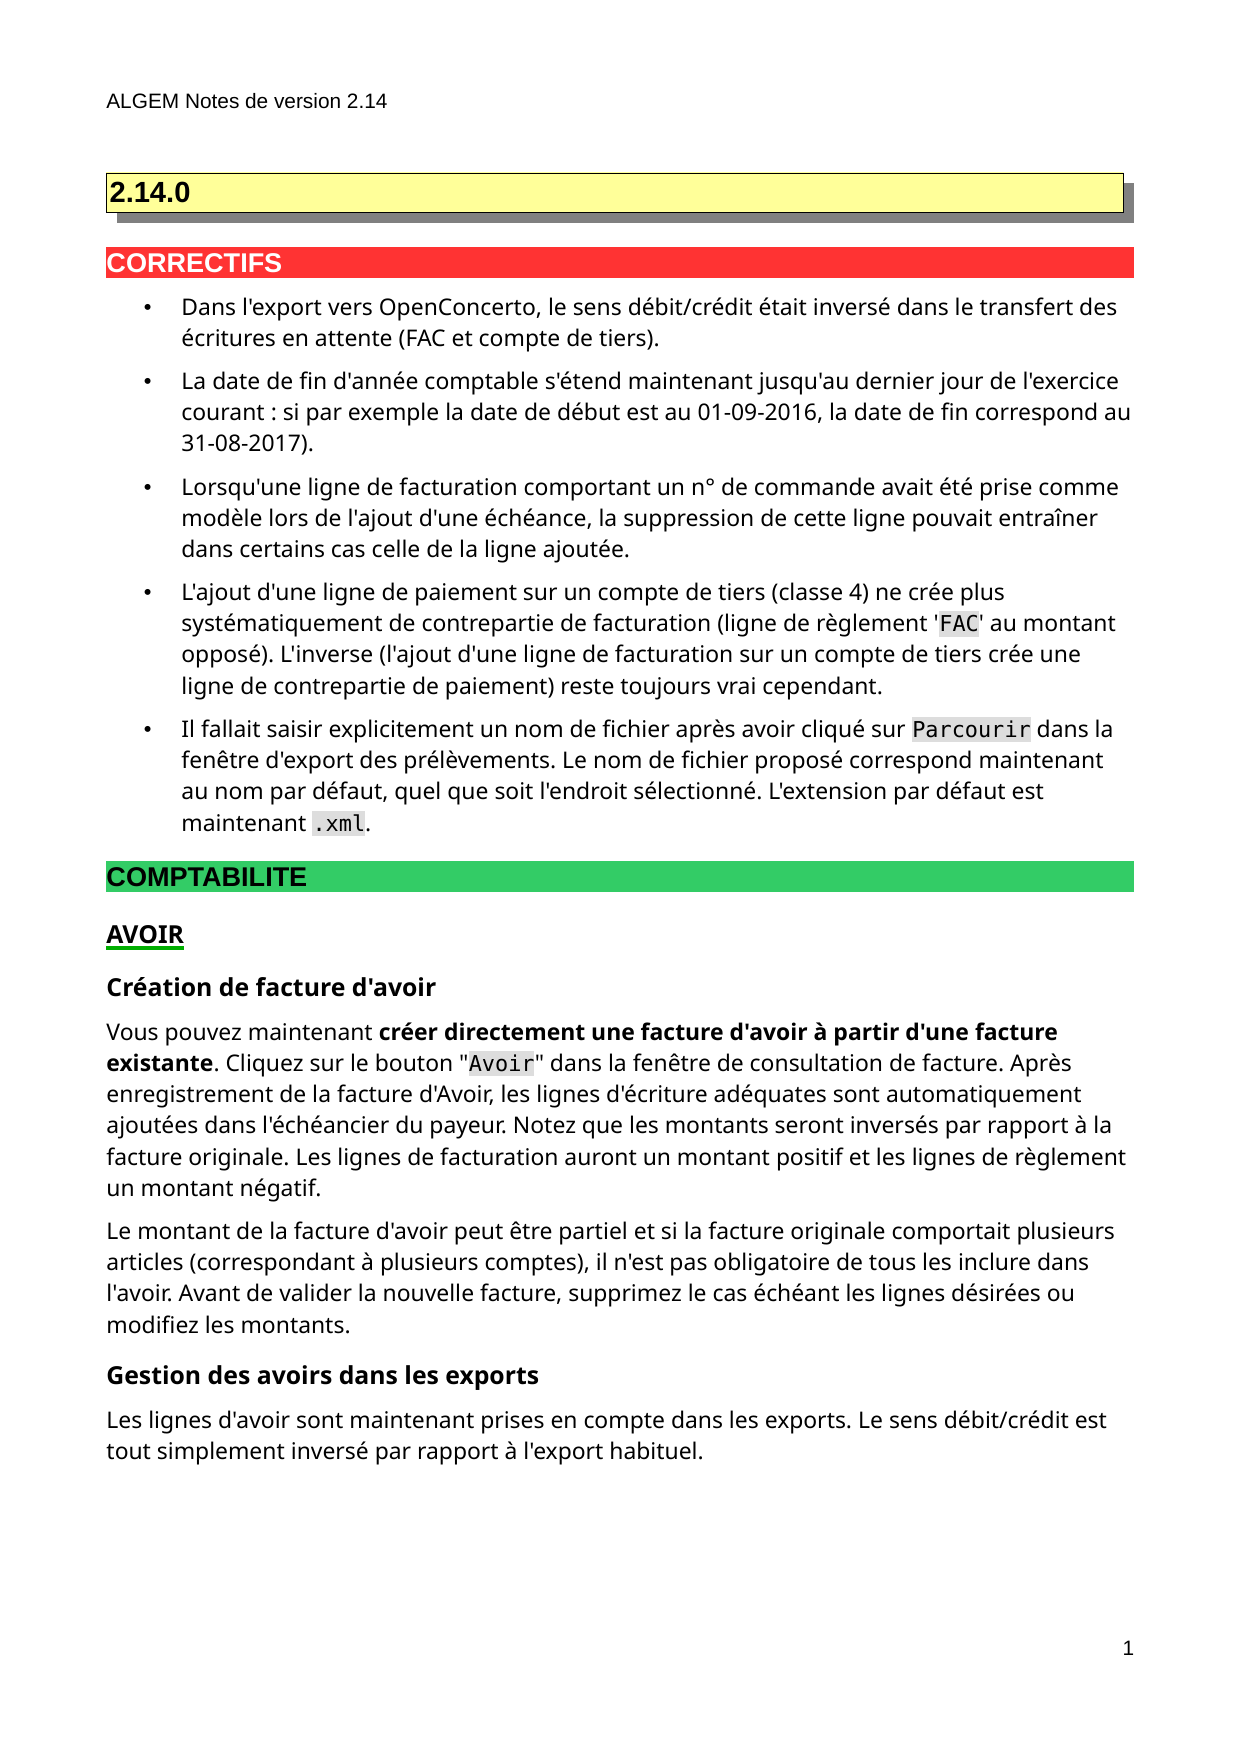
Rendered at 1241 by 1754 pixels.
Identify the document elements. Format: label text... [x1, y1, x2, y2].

text Le montant de la facture d'avoir peut être partiel et si la facture originale comportait plusieurs articles (correspondant à plusieurs comptes), il n'est pas obligatoire de tous les inclure dans l'avoir. Avant de valider la nouvelle facture, supprimez le cas échéant les lignes désirées ou modifiez les montants. [106, 1215, 1134, 1340]
text Vous pouvez maintenant créer directement une facture d'avoir à partir d'une facture existante. Cliquez sur le bouton "Avoir" dans la fenêtre de consultation de facture. Après enregistrement de la facture d'Avoir, les lignes d'écriture adéquates sont automatiquement ajoutées dans l'échéancier du payeur. Notez que les montants seront inversés par rapport à la facture originale. Les lignes de facturation auront un montant positif et les lignes de règlement un montant négatif. [106, 1016, 1134, 1203]
list Il fallait saisir explicitement un nom de fichier après avoir cliqué sur Parcourir dans la fenêtre d'export des prélèvements. Le nom de fichier proposé correspond maintenant au nom par défaut, quel que soit l'endroit sélectionné. L'extension par défaut est maintenant .xml. [144, 713, 1134, 838]
list Lorsqu'une ligne de facturation comportant un n° de commande avait été prise comme modèle lors de l'ajout d'une échéance, la suppression de cette ligne pouvait entraîner dans certains cas celle de la ligne ajoutée. [144, 470, 1134, 564]
subtitle COMPTABILITE [106, 861, 1134, 892]
text CORRECTIFS [106, 247, 1134, 278]
list La date de fin d'année comptable s'étend maintenant jusqu'au dernier jour de l'exercice courant : si par exemple la date de début est au 01-09-2016, la date de fin correspond au 31-08-2017). [144, 365, 1134, 459]
list Dans l'export vers OpenConcerto, le sens débit/crédit était inversé dans le transfert des écritures en attente (FAC et compte de tiers). [144, 291, 1134, 353]
subtitle Gestion des avoirs dans les exports [106, 1357, 1134, 1391]
subtitle AVOIR [106, 917, 1134, 951]
text Les lignes d'avoir sont maintenant prises en compte dans les exports. Le sens débit/crédit est tout simplement inversé par rapport à l'export habituel. [106, 1404, 1134, 1466]
subtitle Création de facture d'avoir [106, 969, 1134, 1003]
subtitle 2.14.0 [107, 174, 1123, 212]
list L'ajout d'une ligne de paiement sur un compte de tiers (classe 4) ne crée plus systématiquement de contrepartie de facturation (ligne de règlement 'FAC' au montant opposé). L'inverse (l'ajout d'une ligne de facturation sur un compte de tiers crée une ligne de contrepartie de paiement) reste toujours vrai cependant. [144, 576, 1134, 701]
